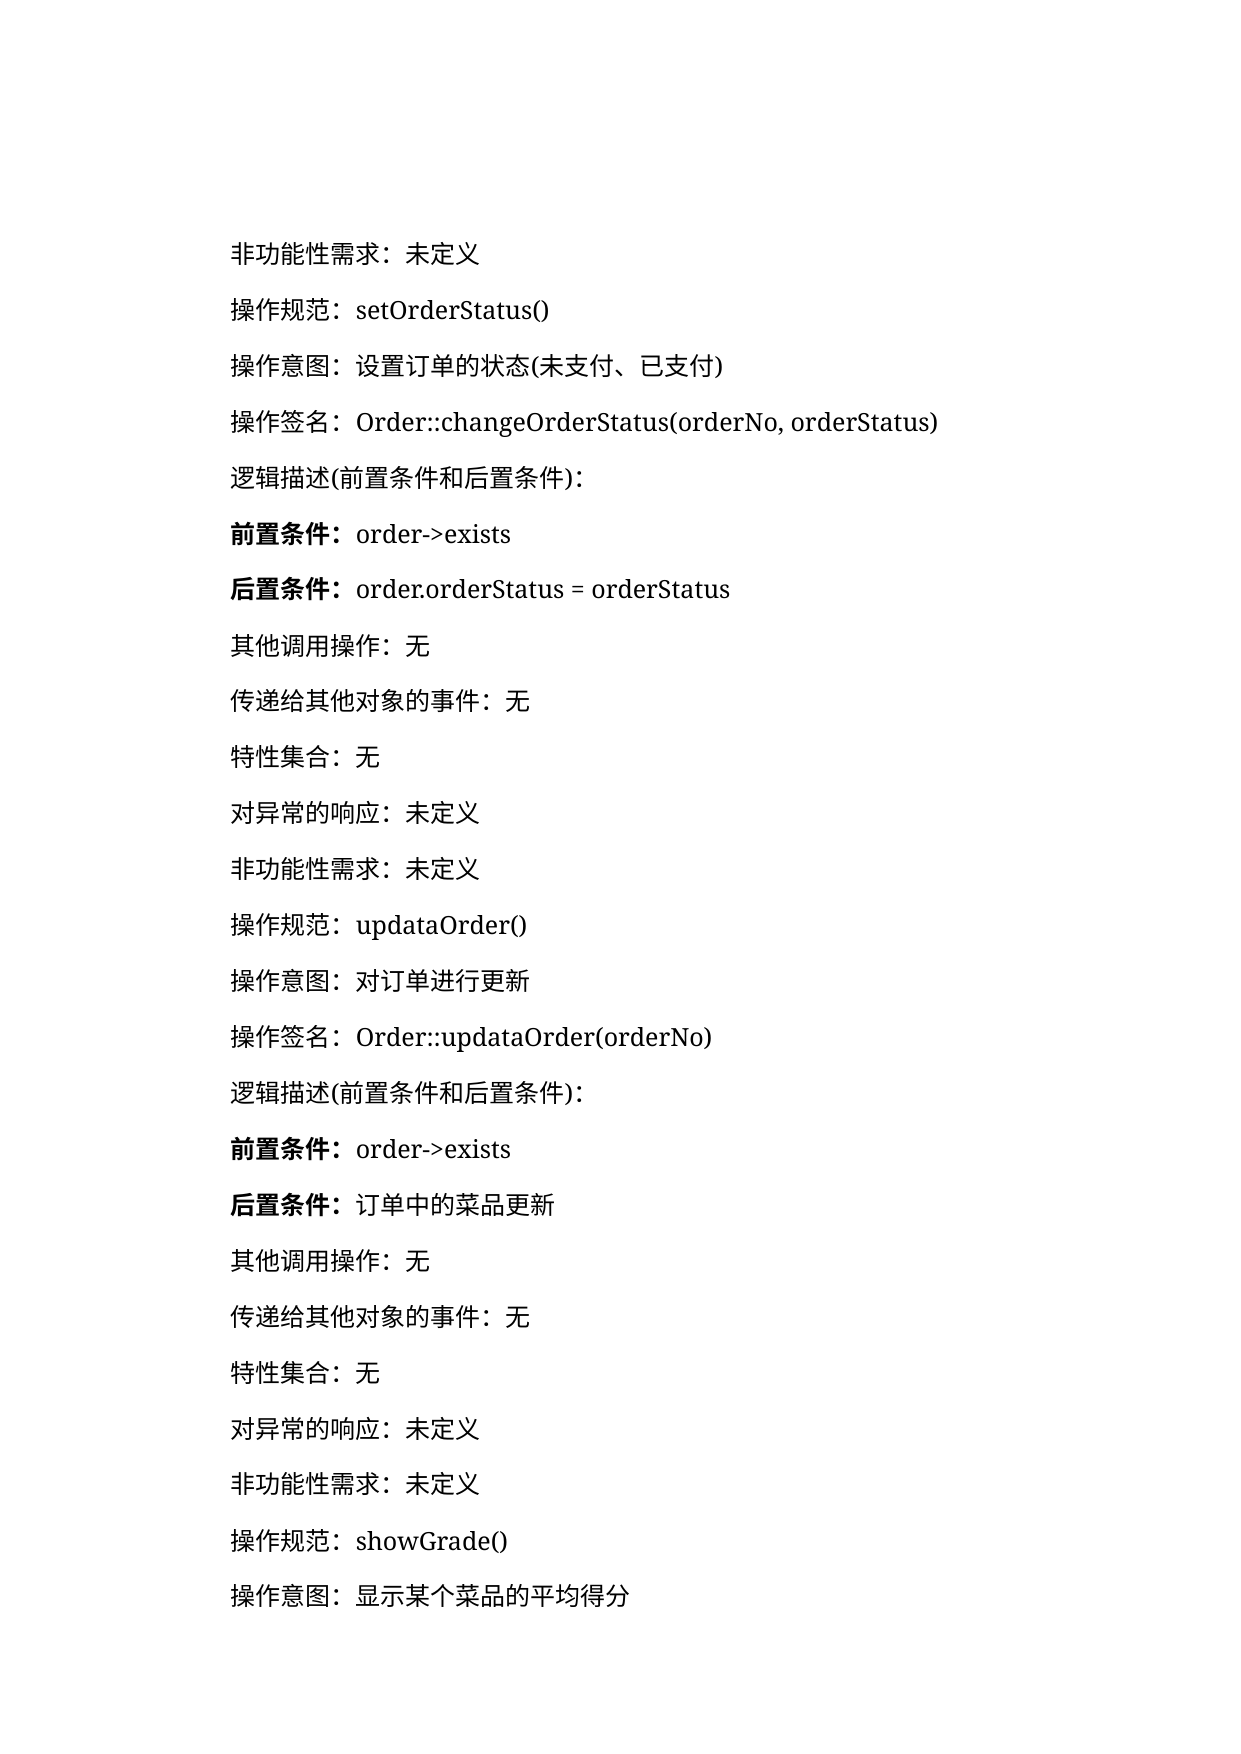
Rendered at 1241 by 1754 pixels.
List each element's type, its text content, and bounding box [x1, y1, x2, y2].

text 其他调用操作：无 [231, 1241, 1122, 1277]
text 操作签名：Order::updataOrder(orderNo) [231, 1017, 1122, 1054]
text 特性集合：无 [231, 738, 1122, 774]
text 传递给其他对象的事件：无 [231, 1297, 1122, 1333]
text 传递给其他对象的事件：无 [231, 682, 1122, 718]
text 操作意图：对订单进行更新 [231, 962, 1122, 998]
text 逻辑描述(前置条件和后置条件)： [231, 458, 1122, 494]
text 操作规范：showGrade() [231, 1521, 1122, 1557]
text 前置条件：order->exists [231, 1129, 1122, 1166]
text 操作规范：updataOrder() [231, 906, 1122, 942]
text 非功能性需求：未定义 [231, 850, 1122, 886]
text 操作意图：设置订单的状态(未支付、已支付) [231, 346, 1122, 382]
text 前置条件：order->exists [231, 514, 1122, 550]
text 操作意图：显示某个菜品的平均得分 [231, 1577, 1122, 1613]
text 对异常的响应：未定义 [231, 794, 1122, 830]
text 逻辑描述(前置条件和后置条件)： [231, 1073, 1122, 1110]
text 操作规范：setOrderStatus() [231, 290, 1122, 327]
text 非功能性需求：未定义 [231, 234, 1122, 271]
text 非功能性需求：未定义 [231, 1465, 1122, 1501]
text 操作签名：Order::changeOrderStatus(orderNo, orderStatus) [231, 402, 1122, 438]
text 对异常的响应：未定义 [231, 1409, 1122, 1445]
text 其他调用操作：无 [231, 626, 1122, 662]
text 后置条件：订单中的菜品更新 [231, 1185, 1122, 1222]
text 特性集合：无 [231, 1353, 1122, 1389]
text 后置条件：order.orderStatus = orderStatus [231, 570, 1122, 606]
